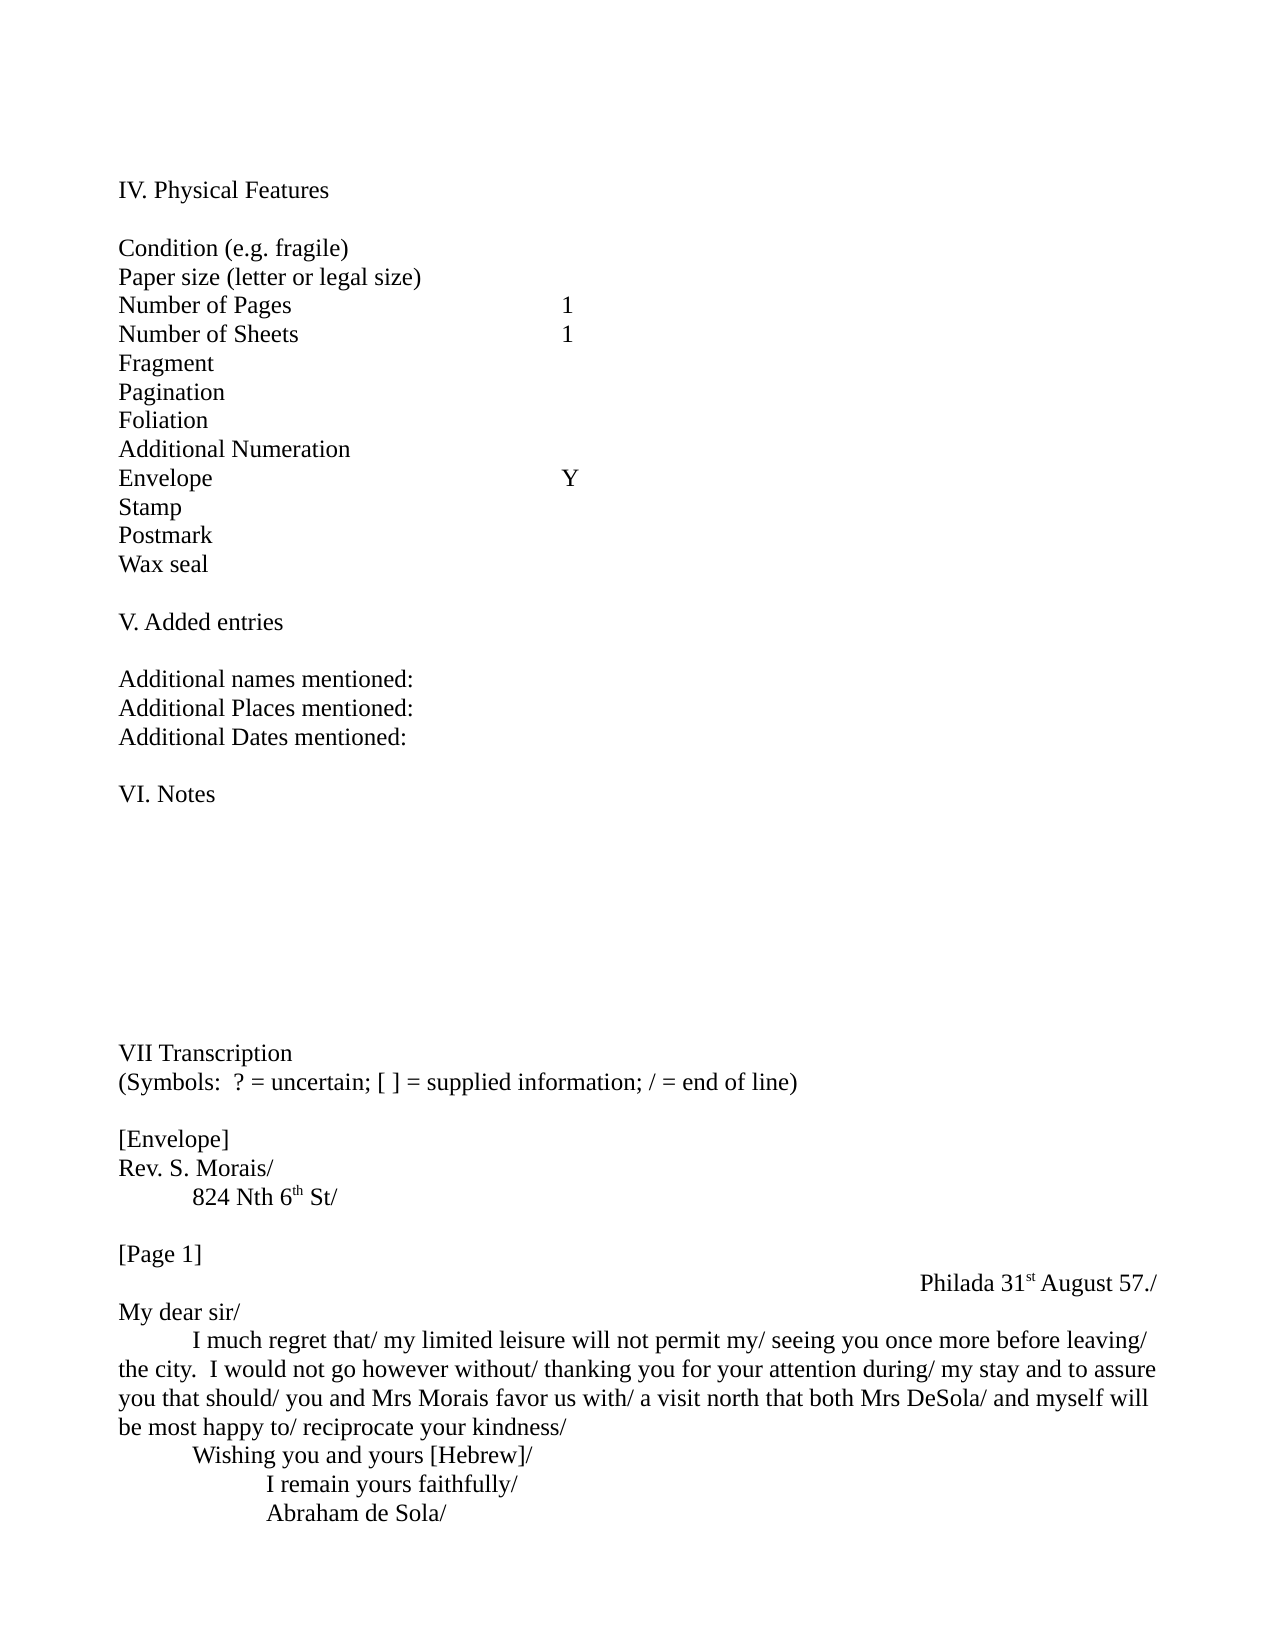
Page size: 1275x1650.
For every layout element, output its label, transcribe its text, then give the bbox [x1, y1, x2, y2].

text Paper size (letter or legal size) [118, 262, 1157, 291]
text (Symbols: ? = uncertain; [ ] = supplied information; / = end of line) [118, 1067, 1157, 1096]
text Wax seal [118, 549, 1157, 578]
text Foliation [118, 406, 1157, 434]
text Pagination [118, 377, 1157, 406]
text [Envelope] [118, 1124, 1157, 1153]
text Stamp [118, 492, 1157, 521]
text I much regret that/ my limited leisure will not permit my/ seeing you once more before leaving/ the city. I would not go however without/ thanking you for your attention during/ my stay and to assure you that should/ you and Mrs Morais favor us with/ a visit north that both Mrs DeSola/ and myself will be most happy to/ reciprocate your kindness/ [118, 1326, 1157, 1441]
text Number of Pages 1 [118, 291, 1157, 319]
text Additional Places mentioned: [118, 693, 1157, 722]
text IV. Physical Features [118, 176, 1157, 204]
text Condition (e.g. fragile) [118, 233, 1157, 262]
text I remain yours faithfully/ [118, 1469, 1157, 1498]
text Wishing you and yours [Hebrew]/ [118, 1441, 1157, 1469]
text [Page 1] [118, 1239, 1157, 1268]
text Envelope Y [118, 463, 1157, 492]
text 824 Nth 6th St/ [118, 1182, 1157, 1211]
text VII Transcription [118, 1038, 1157, 1067]
text V. Added entries [118, 607, 1157, 636]
text Rev. S. Morais/ [118, 1153, 1157, 1182]
text Abraham de Sola/ [118, 1498, 1157, 1527]
text Number of Sheets 1 [118, 319, 1157, 348]
text VI. Notes [118, 779, 1157, 808]
text Postmark [118, 521, 1157, 549]
text Philada 31st August 57./ [118, 1268, 1157, 1297]
text Fragment [118, 348, 1157, 377]
text Additional Numeration [118, 434, 1157, 463]
text My dear sir/ [118, 1297, 1157, 1326]
text Additional names mentioned: [118, 664, 1157, 693]
text Additional Dates mentioned: [118, 722, 1157, 751]
